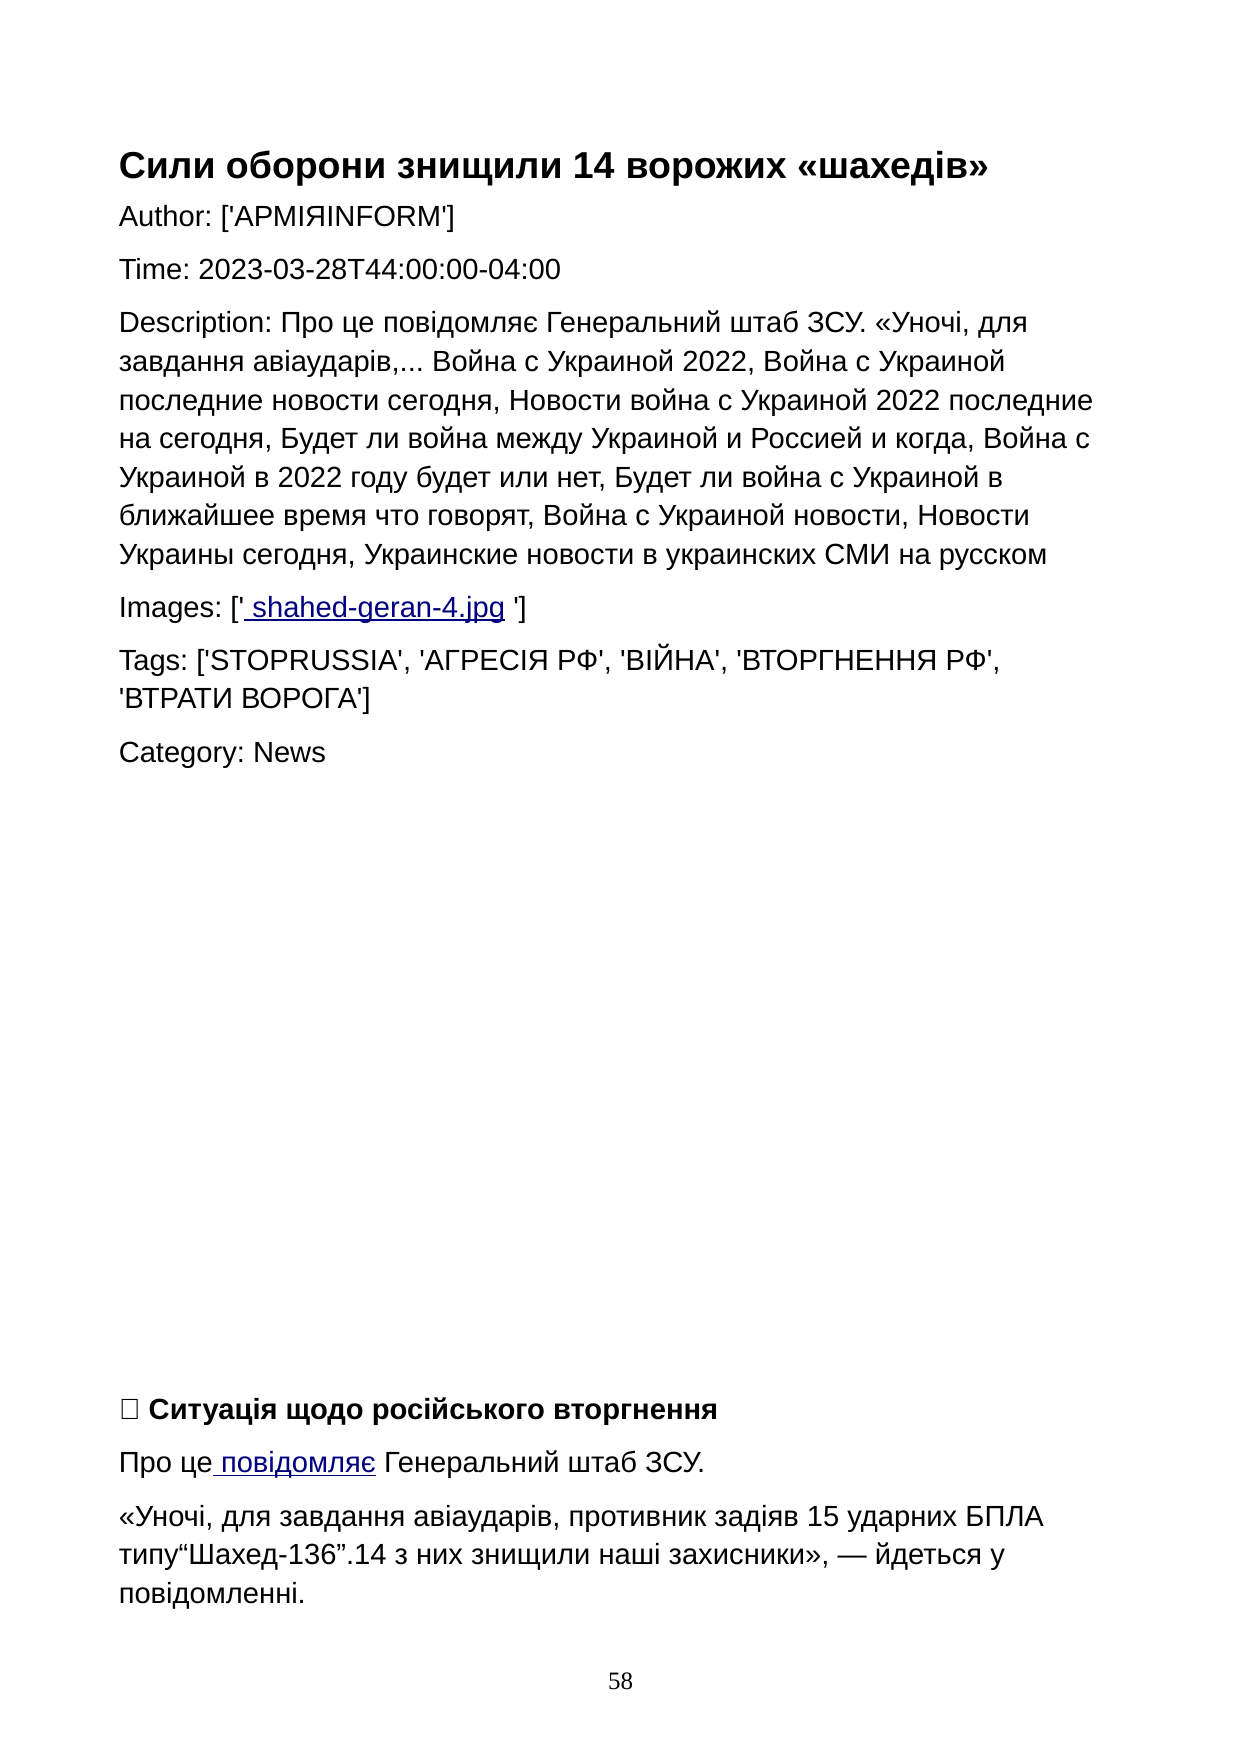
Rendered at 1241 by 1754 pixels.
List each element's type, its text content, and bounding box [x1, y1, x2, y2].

text Images: [' shahed-geran-4.jpg '] [118, 590, 1122, 623]
text 🔥 Ситуація щодо російського вторгнення [118, 788, 1122, 1426]
text Tags: ['STOPRUSSIA', 'АГРЕСІЯ РФ', 'ВІЙНА', 'ВТОРГНЕННЯ РФ', 'ВТРАТИ ВОРОГА'] [118, 643, 1122, 715]
text Description: Про це повідомляє Генеральний штаб ЗСУ. «Уночі, для завдання авіаударів,... Война с Украиной 2022, Война с Украиной последние новости сегодня, Новости война с Украиной 2022 последние на сегодня, Будет ли война между Украиной и Россией и когда, Война с Украиной в 2022 году будет или нет, Будет ли война с Украиной в ближайшее время что говорят, Война с Украиной новости, Новости Украины сегодня, Украинские новости в украинских СМИ на русском [118, 305, 1122, 570]
text Про це повідомляє Генеральний штаб ЗСУ. [118, 1445, 1122, 1479]
subtitle Сили оборони знищили 14 ворожих «шахедів» [118, 143, 1122, 187]
text Category: News [118, 734, 1122, 768]
text Time: 2023-03-28T44:00:00-04:00 [118, 252, 1122, 286]
text «Уночі, для завдання авіаударів, противник задіяв 15 ударних БПЛА типу“Шахед-136”.14 з них знищили наші захисники», — йдеться у повідомленні. [118, 1498, 1122, 1609]
text Author: ['АРМІЯINFORM'] [118, 199, 1122, 233]
